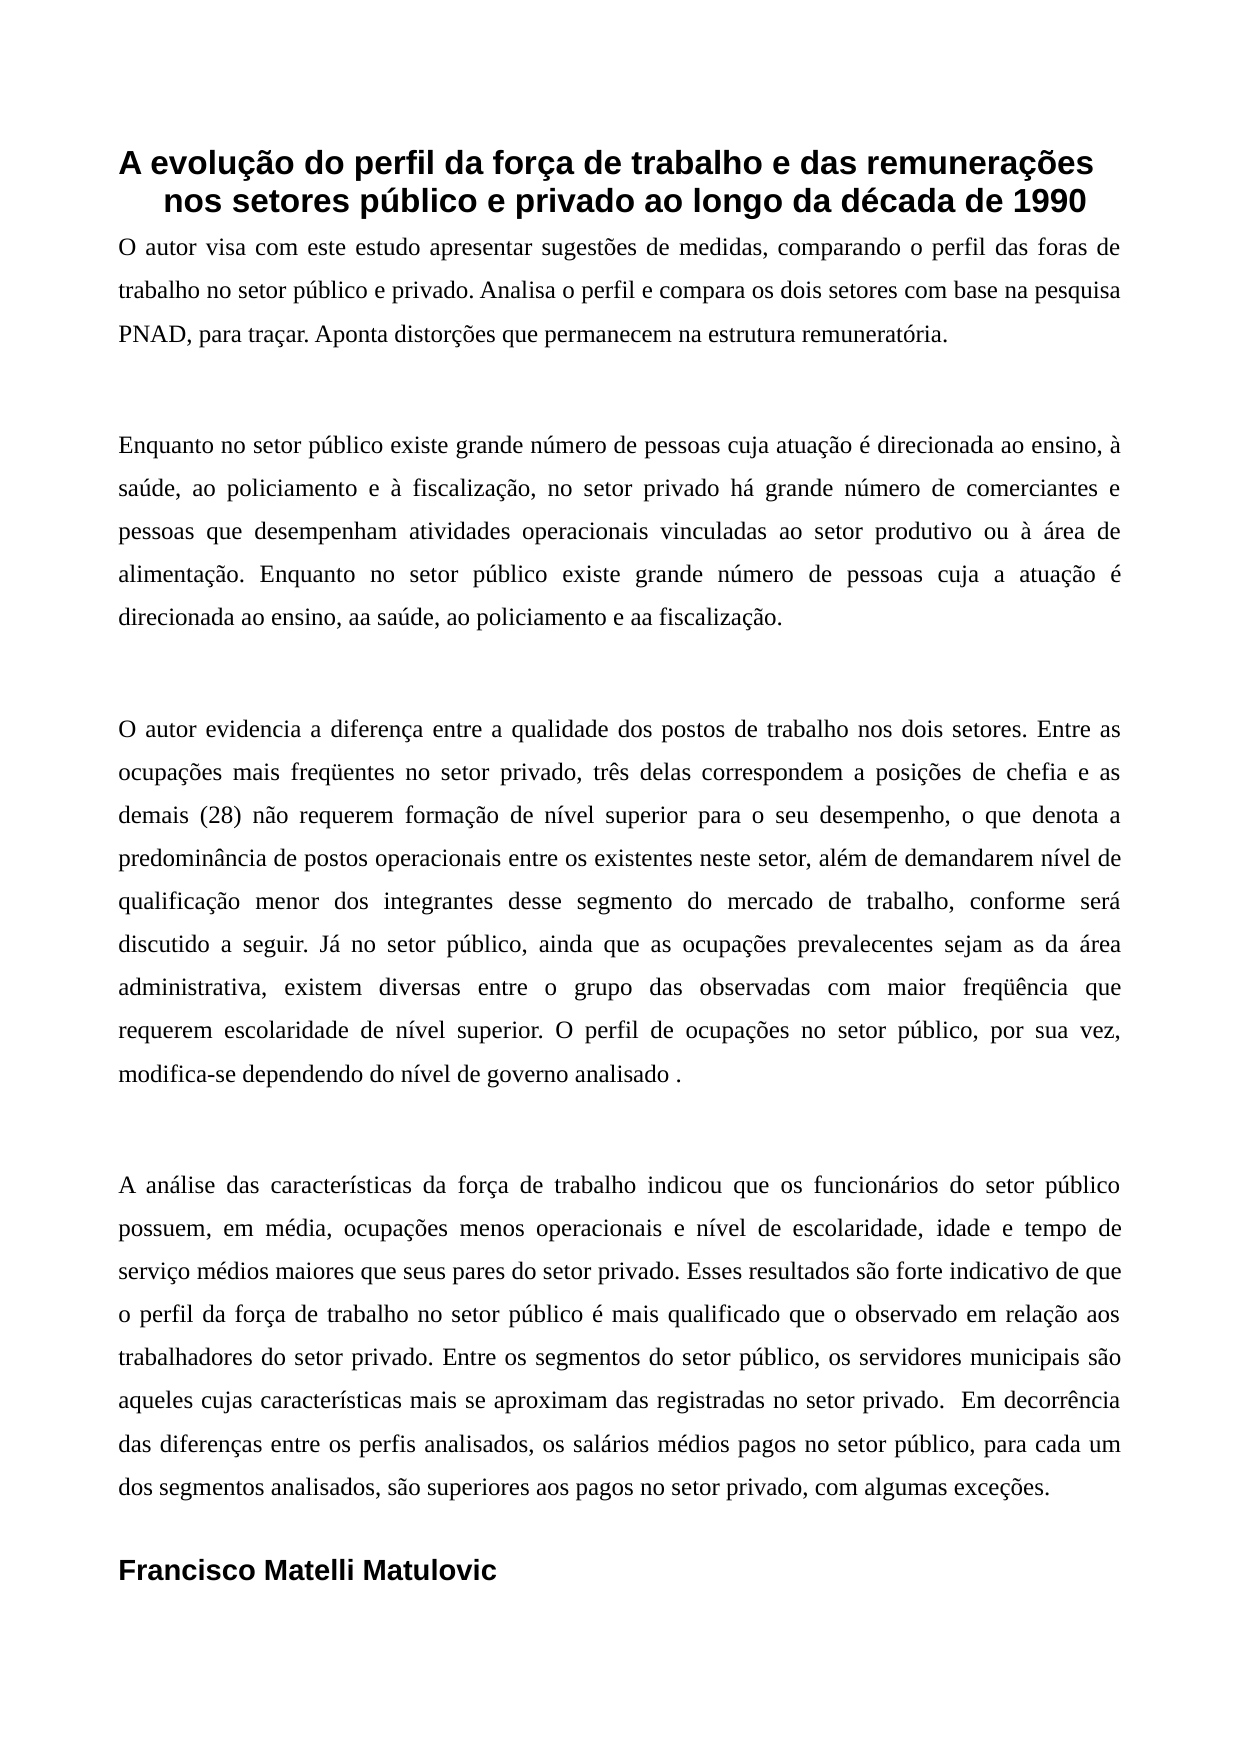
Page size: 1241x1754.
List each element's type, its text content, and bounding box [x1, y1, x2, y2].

text A análise das características da força de trabalho indicou que os funcionários do setor público possuem, em média, ocupações menos operacionais e nível de escolaridade, idade e tempo de serviço médios maiores que seus pares do setor privado. Esses resultados são forte indicativo de que o perfil da força de trabalho no setor público é mais qualificado que o observado em relação aos trabalhadores do setor privado. Entre os segmentos do setor público, os servidores municipais são aqueles cujas características mais se aproximam das registradas no setor privado. Em decorrência das diferenças entre os perfis analisados, os salários médios pagos no setor público, para cada um dos segmentos analisados, são superiores aos pagos no setor privado, com algumas exceções. [118, 1170, 1122, 1501]
text O autor evidencia a diferença entre a qualidade dos postos de trabalho nos dois setores. Entre as ocupações mais freqüentes no setor privado, três delas correspondem a posições de chefia e as demais (28) não requerem formação de nível superior para o seu desempenho, o que denota a predominância de postos operacionais entre os existentes neste setor, além de demandarem nível de qualificação menor dos integrantes desse segmento do mercado de trabalho, conforme será discutido a seguir. Já no setor público, ainda que as ocupações prevalecentes sejam as da área administrativa, existem diversas entre o grupo das observadas com maior freqüência que requerem escolaridade de nível superior. O perfil de ocupações no setor público, por sua vez, modifica-se dependendo do nível de governo analisado . [118, 714, 1122, 1087]
text Enquanto no setor público existe grande número de pessoas cuja atuação é direcionada ao ensino, à saúde, ao policiamento e à fiscalização, no setor privado há grande número de comerciantes e pessoas que desempenham atividades operacionais vinculadas ao setor produtivo ou à área de alimentação. Enquanto no setor público existe grande número de pessoas cuja a atuação é direcionada ao ensino, aa saúde, ao policiamento e aa fiscalização. [118, 430, 1122, 631]
subtitle Francisco Matelli Matulovic [118, 1552, 1122, 1586]
text O autor visa com este estudo apresentar sugestões de medidas, comparando o perfil das foras de trabalho no setor público e privado. Analisa o perfil e compara os dois setores com base na pesquisa PNAD, para traçar. Aponta distorções que permanecem na estrutura remuneratória. [118, 232, 1122, 347]
subtitle A evolução do perfil da força de trabalho e das remunerações nos setores público e privado ao longo da década de 1990 [118, 143, 1122, 220]
